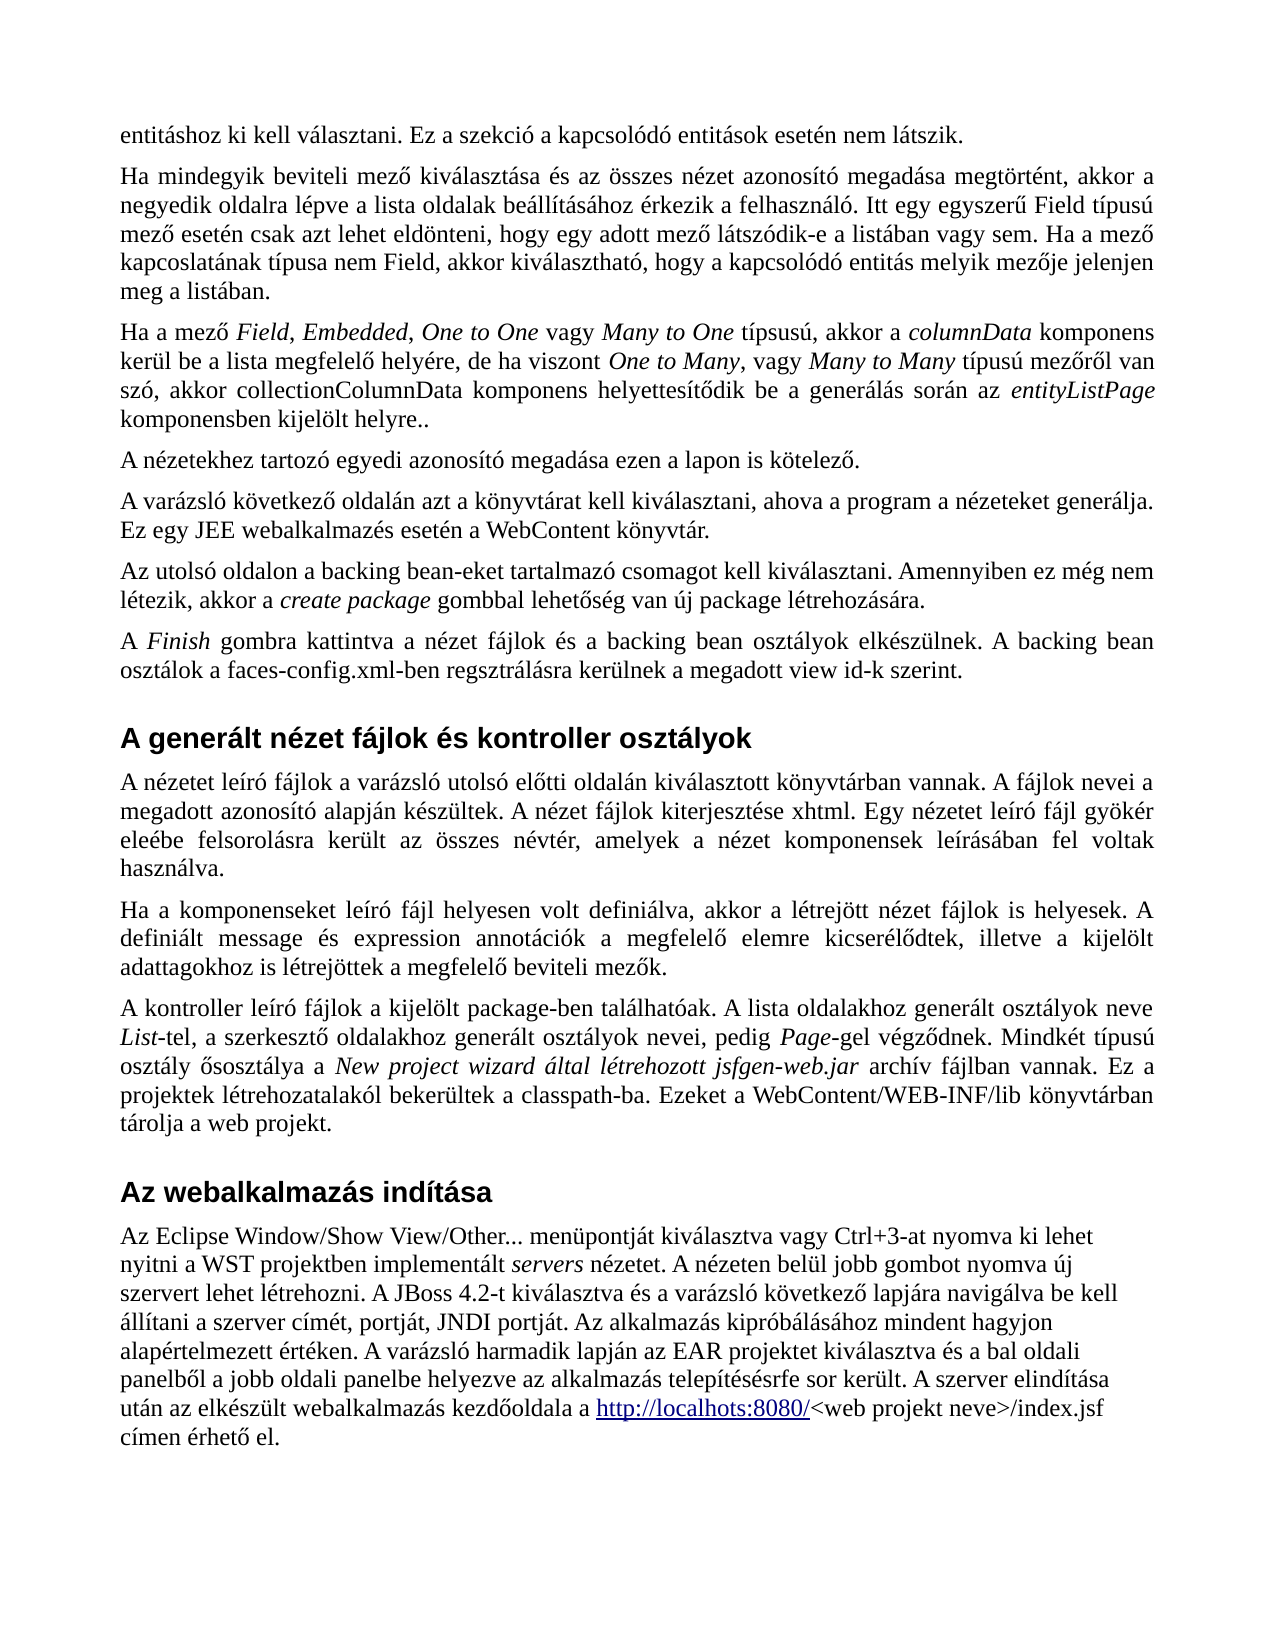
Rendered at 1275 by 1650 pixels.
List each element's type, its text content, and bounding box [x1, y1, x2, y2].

text A nézetekhez tartozó egyedi azonosító megadása ezen a lapon is kötelező. [120, 445, 1155, 474]
text A varázsló következő oldalán azt a könyvtárat kell kiválasztani, ahova a program a nézeteket generálja. Ez egy JEE webalkalmazés esetén a WebContent könyvtár. [120, 486, 1155, 544]
text Ha mindegyik beviteli mező kiválasztása és az összes nézet azonosító megadása megtörtént, akkor a negyedik oldalra lépve a lista oldalak beállításához érkezik a felhasználó. Itt egy egyszerű Field típusú mező esetén csak azt lehet eldönteni, hogy egy adott mező látszódik-e a listában vagy sem. Ha a mező kapcoslatának típusa nem Field, akkor kiválasztható, hogy a kapcsolódó entitás melyik mezője jelenjen meg a listában. [120, 161, 1155, 305]
text A kontroller leíró fájlok a kijelölt package-ben találhatóak. A lista oldalakhoz generált osztályok neve List-tel, a szerkesztő oldalakhoz generált osztályok nevei, pedig Page-gel végződnek. Mindkét típusú osztály ősosztálya a New project wizard által létrehozott jsfgen-web.jar archív fájlban vannak. Ez a projektek létrehozatalakól bekerültek a classpath-ba. Ezeket a WebContent/WEB-INF/lib könyvtárban tárolja a web projekt. [120, 993, 1155, 1137]
text Ha a komponenseket leíró fájl helyesen volt definiálva, akkor a létrejött nézet fájlok is helyesek. A definiált message és expression annotációk a megfelelő elemre kicserélődtek, illetve a kijelölt adattagokhoz is létrejöttek a megfelelő beviteli mezők. [120, 895, 1155, 981]
text A nézetet leíró fájlok a varázsló utolsó előtti oldalán kiválasztott könyvtárban vannak. A fájlok nevei a megadott azonosító alapján készültek. A nézet fájlok kiterjesztése xhtml. Egy nézetet leíró fájl gyökér eleébe felsorolásra került az összes névtér, amelyek a nézet komponensek leírásában fel voltak használva. [120, 767, 1155, 882]
text Az Eclipse Window/Show View/Other... menüpontját kiválasztva vagy Ctrl+3-at nyomva ki lehet nyitni a WST projektben implementált servers nézetet. A nézeten belül jobb gombot nyomva új szervert lehet létrehozni. A JBoss 4.2-t kiválasztva és a varázsló következő lapjára navigálva be kell állítani a szerver címét, portját, JNDI portját. Az alkalmazás kipróbálásához mindent hagyjon alapértelmezett értéken. A varázsló harmadik lapján az EAR projektet kiválasztva és a bal oldali panelből a jobb oldali panelbe helyezve az alkalmazás telepítésésrfe sor került. A szerver elindítása után az elkészült webalkalmazás kezdőoldala a http://localhots:8080/<web projekt neve>/index.jsf címen érhető el. [120, 1221, 1155, 1451]
text Az utolsó oldalon a backing bean-eket tartalmazó csomagot kell kiválasztani. Amennyiben ez még nem létezik, akkor a create package gombbal lehetőség van új package létrehozására. [120, 556, 1155, 614]
subtitle Az webalkalmazás indítása [120, 1175, 1155, 1208]
text A Finish gombra kattintva a nézet fájlok és a backing bean osztályok elkészülnek. A backing bean osztálok a faces-config.xml-ben regsztrálásra kerülnek a megadott view id-k szerint. [120, 626, 1155, 684]
subtitle A generált nézet fájlok és kontroller osztályok [120, 721, 1155, 755]
text entitáshoz ki kell választani. Ez a szekció a kapcsolódó entitások esetén nem látszik. [120, 120, 1155, 149]
text Ha a mező Field, Embedded, One to One vagy Many to One típsusú, akkor a columnData komponens kerül be a lista megfelelő helyére, de ha viszont One to Many, vagy Many to Many típusú mezőről van szó, akkor collectionColumnData komponens helyettesítődik be a generálás során az entityListPage komponensben kijelölt helyre.. [120, 317, 1155, 432]
